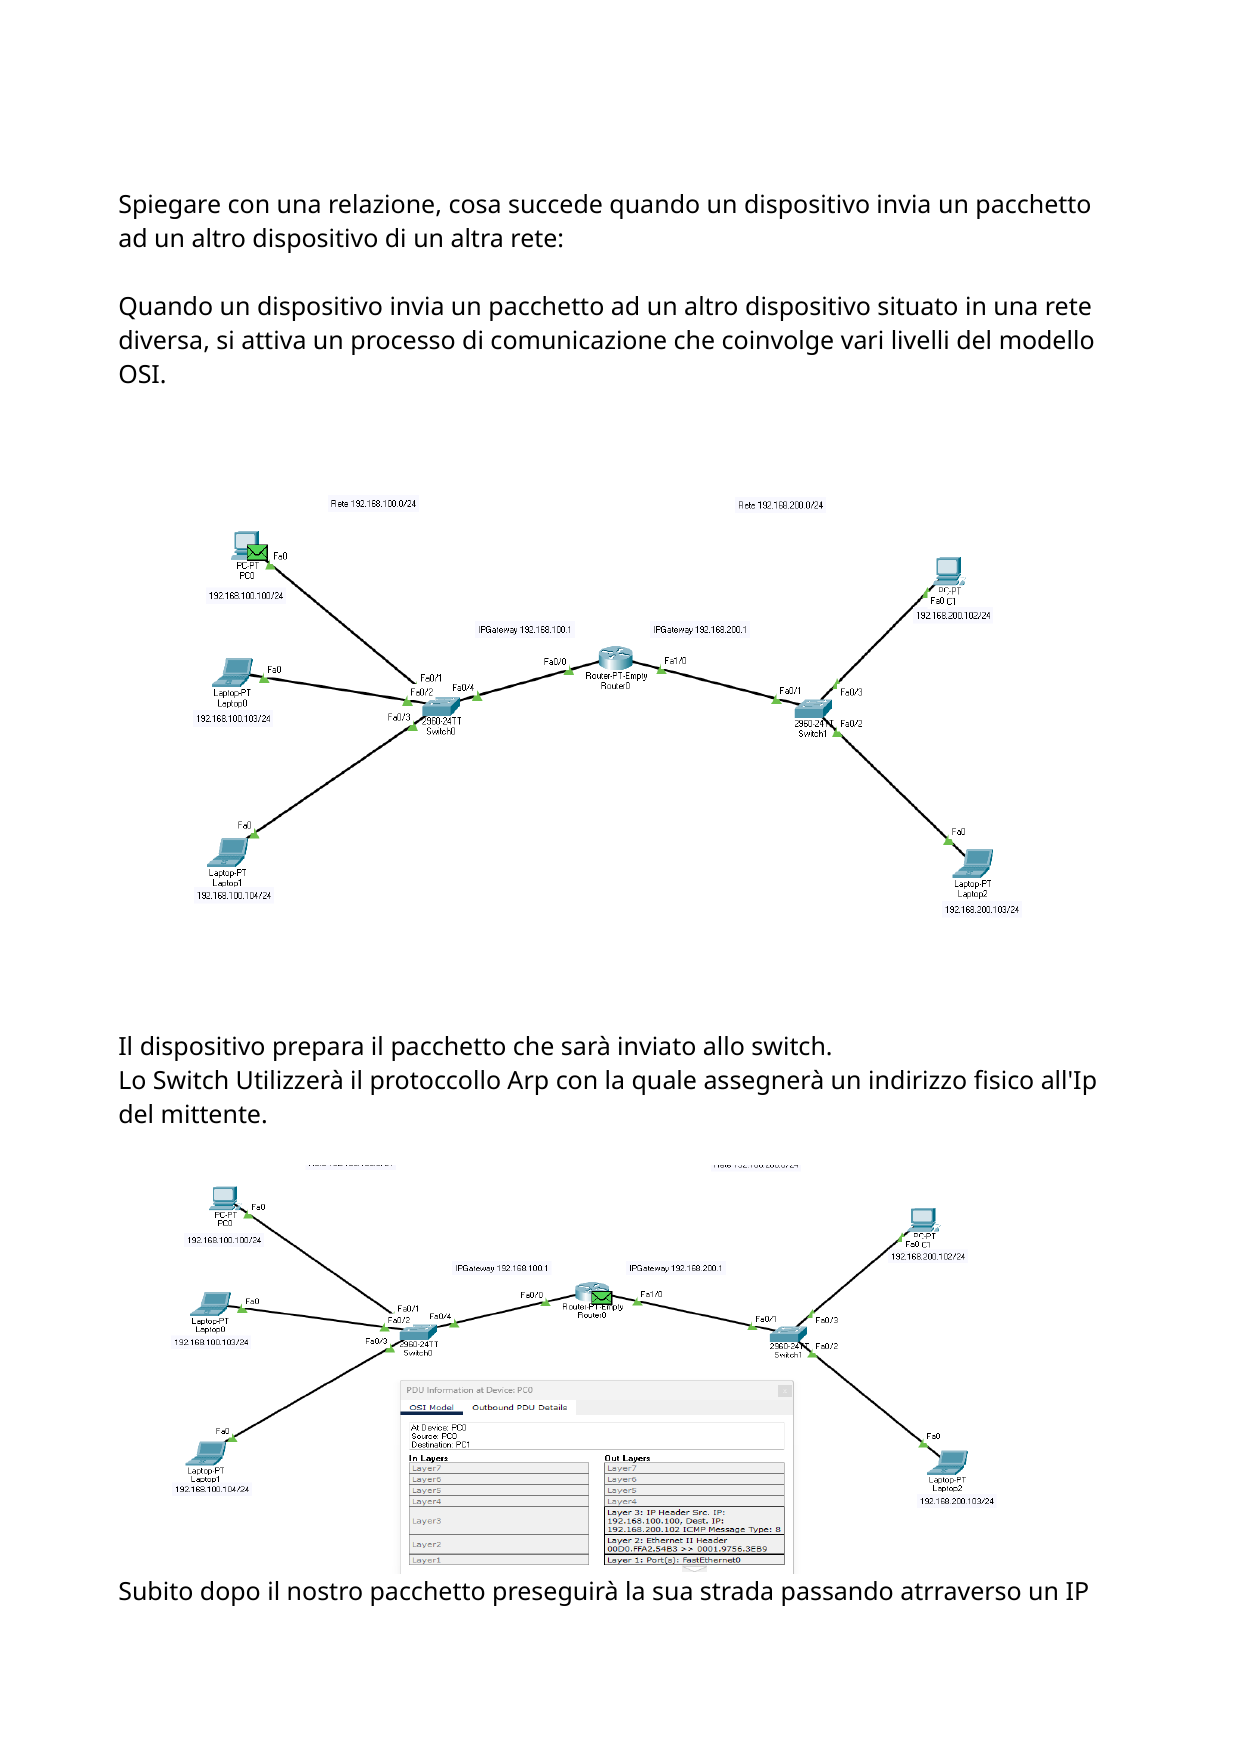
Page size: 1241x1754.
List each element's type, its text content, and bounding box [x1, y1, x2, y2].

text Spiegare con una relazione, cosa succede quando un dispositivo invia un pacchetto ad un altro dispositivo di un altra rete: [118, 186, 1122, 254]
picture [118, 1165, 1123, 1574]
text Il dispositivo prepara il pacchetto che sarà inviato allo switch. [118, 1029, 1122, 1063]
picture [119, 473, 1093, 961]
text Lo Switch Utilizzerà il protoccollo Arp con la quale assegnerà un indirizzo fisico all'Ip del mittente. [118, 1063, 1122, 1131]
text Quando un dispositivo invia un pacchetto ad un altro dispositivo situato in una rete diversa, si attiva un processo di comunicazione che coinvolge vari livelli del modello OSI. [118, 288, 1122, 391]
text Subito dopo il nostro pacchetto preseguirà la sua strada passando atrraverso un IP [118, 1574, 1122, 1608]
